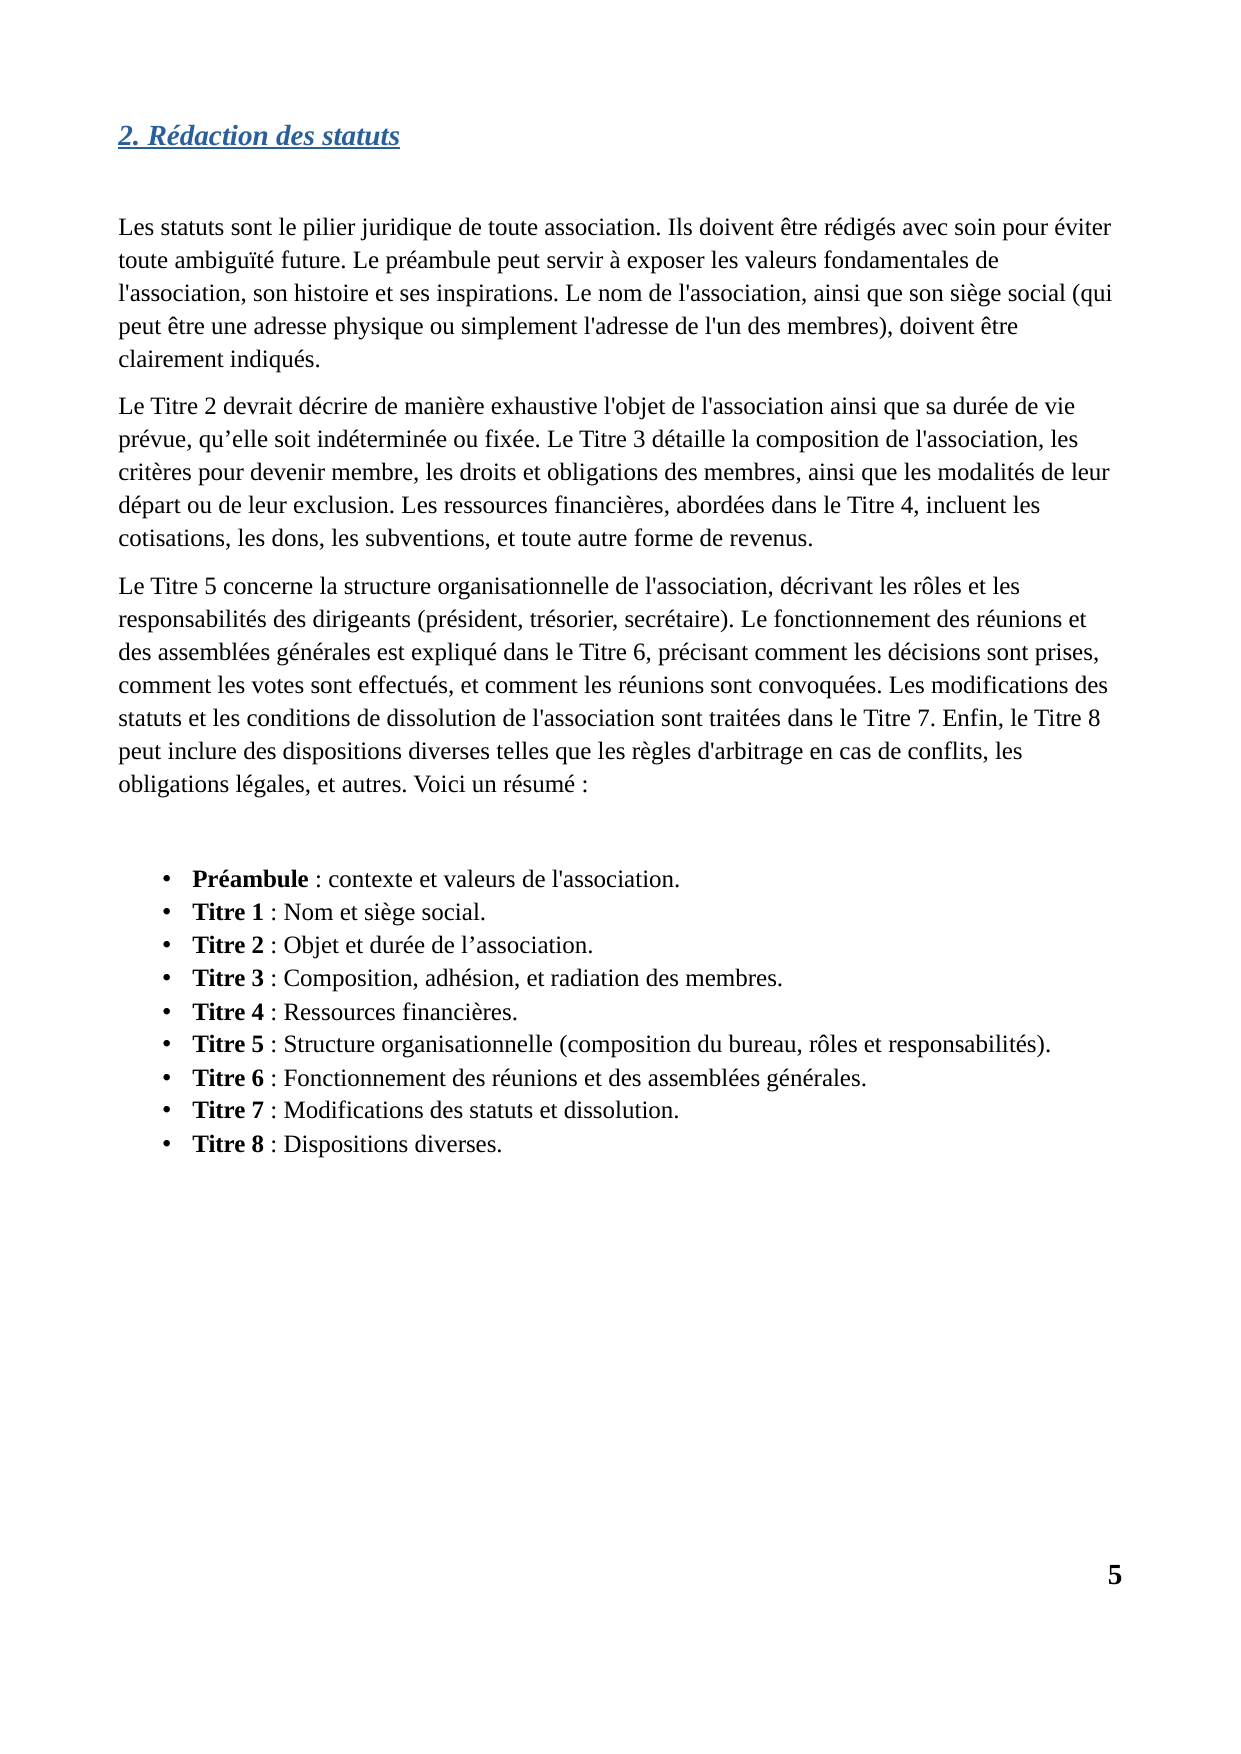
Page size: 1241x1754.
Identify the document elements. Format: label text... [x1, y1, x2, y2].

list Titre 4 : Ressources financières. [162, 997, 1122, 1025]
list Préambule : contexte et valeurs de l'association. [162, 864, 1122, 893]
list Titre 1 : Nom et siège social. [162, 897, 1122, 926]
text 5 [118, 1557, 1122, 1591]
list Titre 2 : Objet et durée de l’association. [162, 931, 1122, 959]
list Titre 8 : Dispositions diverses. [162, 1129, 1122, 1157]
list Titre 3 : Composition, adhésion, et radiation des membres. [162, 963, 1122, 992]
list Titre 5 : Structure organisationnelle (composition du bureau, rôles et responsabilités). [162, 1029, 1122, 1058]
text Les statuts sont le pilier juridique de toute association. Ils doivent être rédigés avec soin pour éviter toute ambiguïté future. Le préambule peut servir à exposer les valeurs fondamentales de l'association, son histoire et ses inspirations. Le nom de l'association, ainsi que son siège social (qui peut être une adresse physique ou simplement l'adresse de l'un des membres), doivent être clairement indiqués. [118, 212, 1122, 373]
text Le Titre 5 concerne la structure organisationnelle de l'association, décrivant les rôles et les responsabilités des dirigeants (président, trésorier, secrétaire). Le fonctionnement des réunions et des assemblées générales est expliqué dans le Titre 6, précisant comment les décisions sont prises, comment les votes sont effectués, et comment les réunions sont convoquées. Les modifications des statuts et les conditions de dissolution de l'association sont traitées dans le Titre 7. Enfin, le Titre 8 peut inclure des dispositions diverses telles que les règles d'arbitrage en cas de conflits, les obligations légales, et autres. Voici un résumé : [118, 571, 1122, 798]
subtitle 2. Rédaction des statuts [118, 118, 1122, 152]
text Le Titre 2 devrait décrire de manière exhaustive l'objet de l'association ainsi que sa durée de vie prévue, qu’elle soit indéterminée ou fixée. Le Titre 3 détaille la composition de l'association, les critères pour devenir membre, les droits et obligations des membres, ainsi que les modalités de leur départ ou de leur exclusion. Les ressources financières, abordées dans le Titre 4, incluent les cotisations, les dons, les subventions, et toute autre forme de revenus. [118, 391, 1122, 552]
list Titre 6 : Fonctionnement des réunions et des assemblées générales. [162, 1063, 1122, 1091]
list Titre 7 : Modifications des statuts et dissolution. [162, 1096, 1122, 1124]
